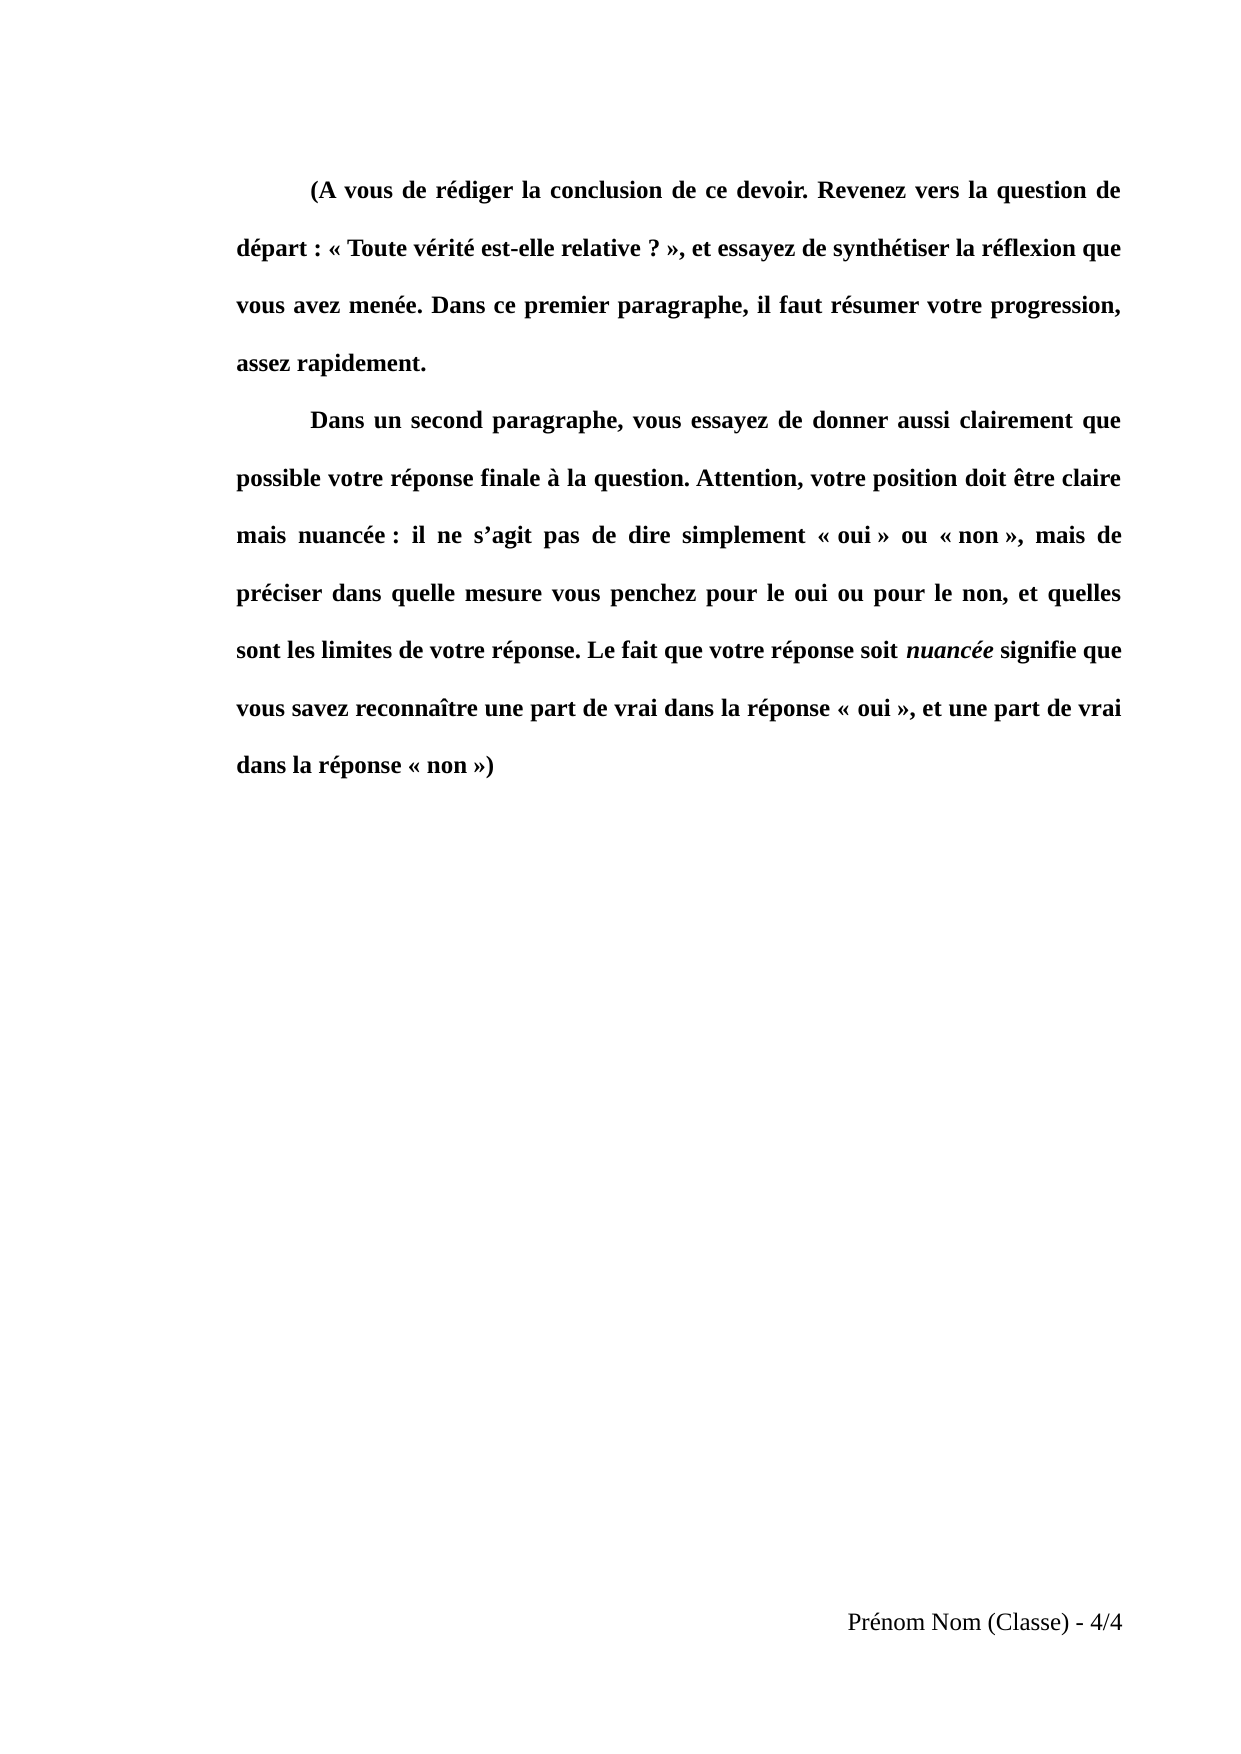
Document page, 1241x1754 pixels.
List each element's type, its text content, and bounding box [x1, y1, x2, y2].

text Dans un second paragraphe, vous essayez de donner aussi clairement que possible votre réponse finale à la question. Attention, votre position doit être claire mais nuancée : il ne s’agit pas de dire simplement « oui » ou « non », mais de préciser dans quelle mesure vous penchez pour le oui ou pour le non, et quelles sont les limites de votre réponse. Le fait que votre réponse soit nuancée signifie que vous savez reconnaître une part de vrai dans la réponse « oui », et une part de vrai dans la réponse « non ») [236, 406, 1122, 779]
text (A vous de rédiger la conclusion de ce devoir. Revenez vers la question de départ : « Toute vérité est-elle relative ? », et essayez de synthétiser la réflexion que vous avez menée. Dans ce premier paragraphe, il faut résumer votre progression, assez rapidement. [236, 176, 1122, 377]
